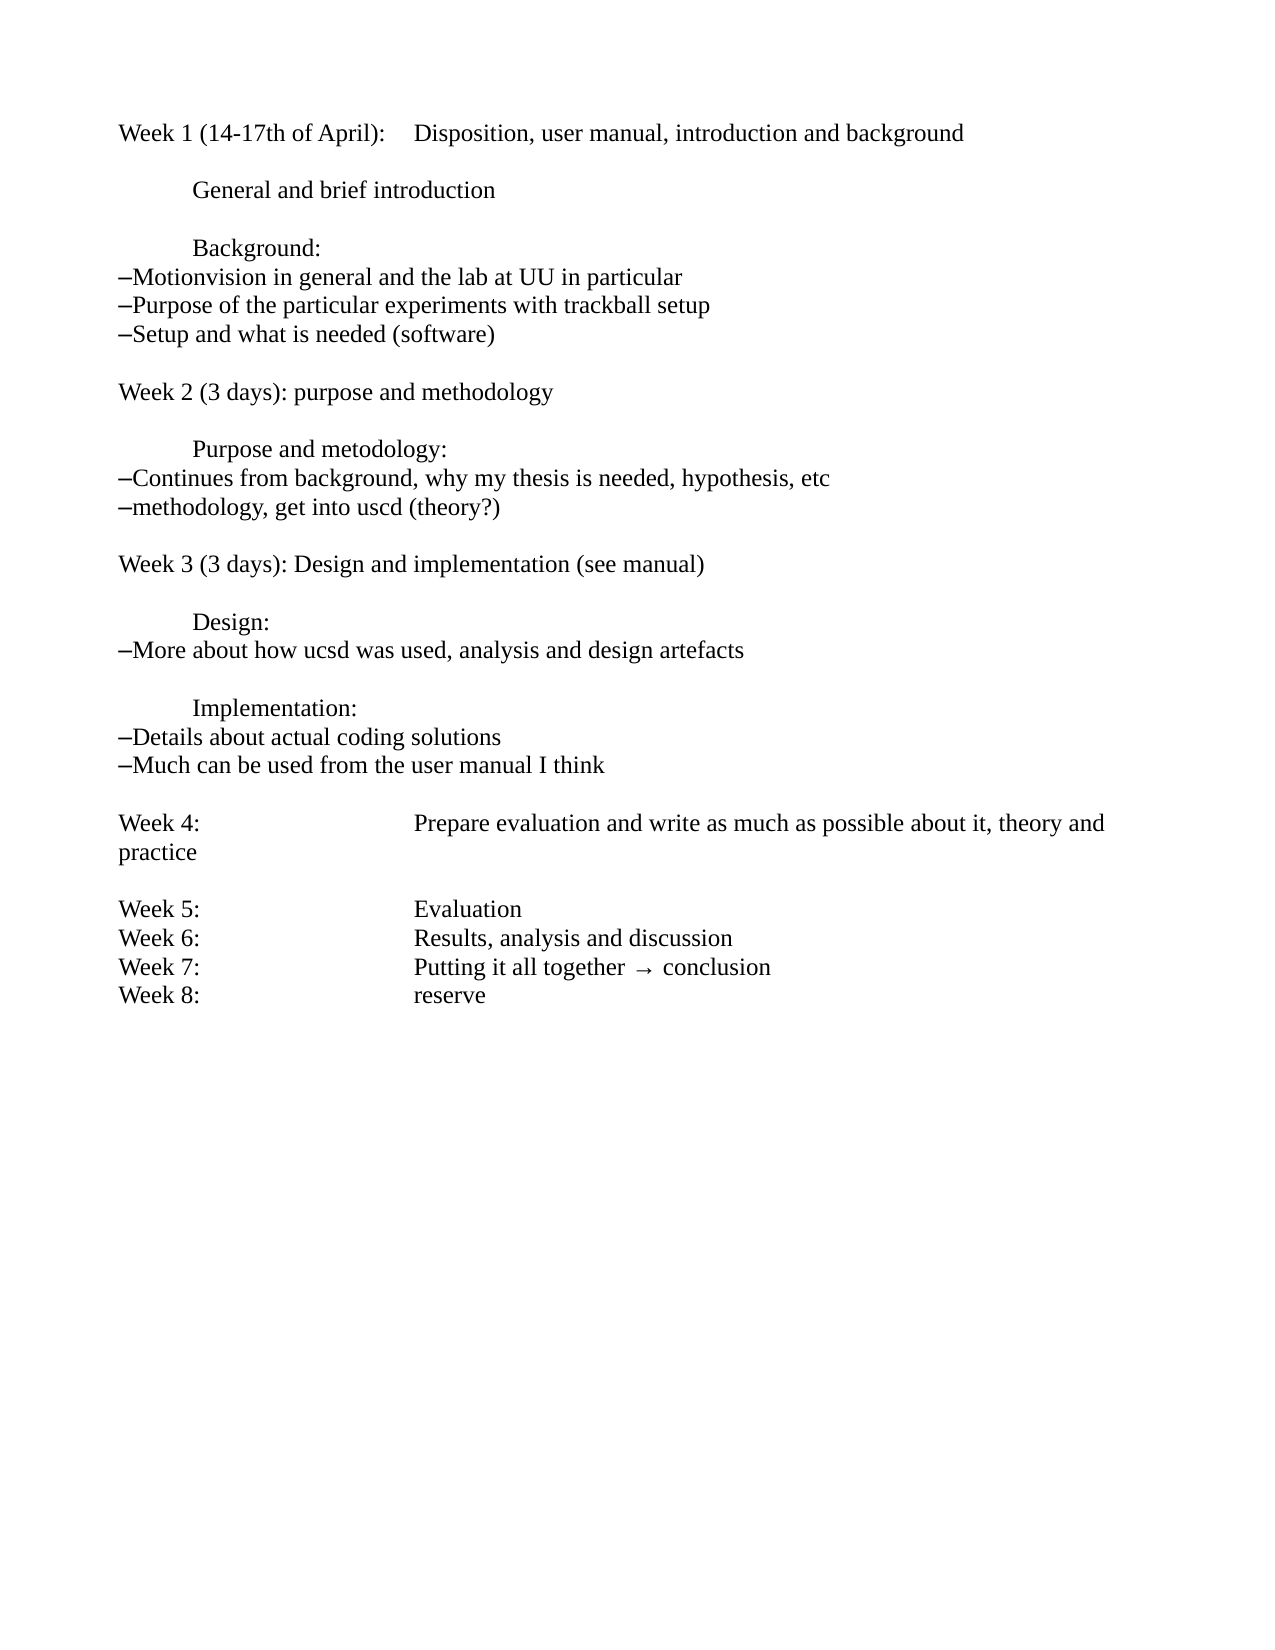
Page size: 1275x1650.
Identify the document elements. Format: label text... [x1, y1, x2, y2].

text Week 8: reserve [118, 981, 1157, 1009]
text Week 2 (3 days): purpose and methodology [118, 377, 1157, 406]
text Week 3 (3 days): Design and implementation (see manual) [118, 549, 1157, 578]
list Motionvision in general and the lab at UU in particular [118, 262, 1157, 291]
text Background: [118, 233, 1157, 262]
list methodology, get into uscd (theory?) [118, 492, 1157, 521]
list Continues from background, why my thesis is needed, hypothesis, etc [118, 463, 1157, 492]
text Week 4: Prepare evaluation and write as much as possible about it, theory and practice [118, 808, 1157, 866]
list Setup and what is needed (software) [118, 319, 1157, 348]
list Details about actual coding solutions [118, 722, 1157, 751]
text Implementation: [118, 693, 1157, 722]
list Purpose of the particular experiments with trackball setup [118, 291, 1157, 319]
text Week 6: Results, analysis and discussion [118, 923, 1157, 952]
list More about how ucsd was used, analysis and design artefacts [118, 636, 1157, 664]
list Much can be used from the user manual I think [118, 751, 1157, 779]
text General and brief introduction [118, 176, 1157, 204]
text Week 7: Putting it all together → conclusion [118, 952, 1157, 981]
text Week 5: Evaluation [118, 894, 1157, 923]
text Week 1 (14-17th of April): Disposition, user manual, introduction and background [118, 118, 1157, 147]
text Design: [118, 607, 1157, 636]
text Purpose and metodology: [118, 434, 1157, 463]
